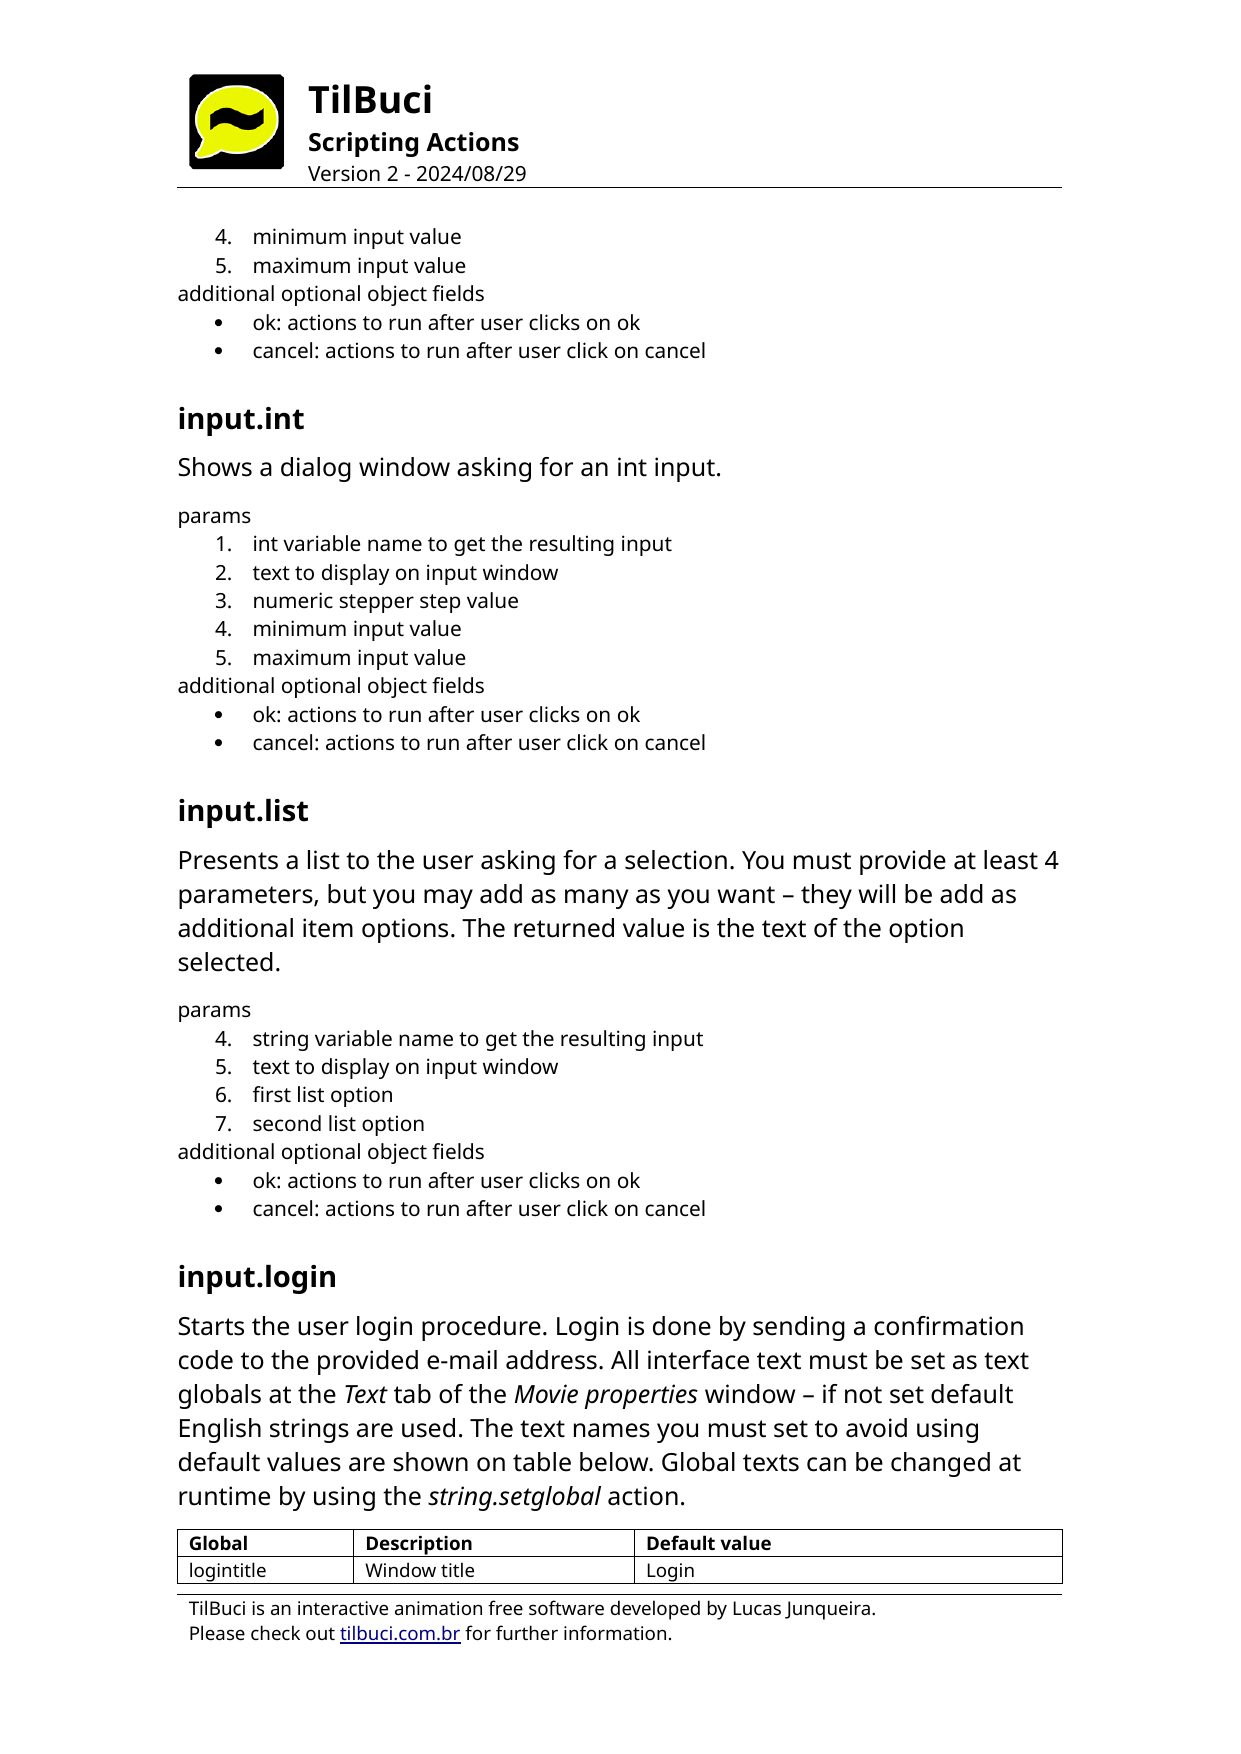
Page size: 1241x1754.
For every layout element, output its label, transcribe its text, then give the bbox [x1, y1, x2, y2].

list ok: actions to run after user clicks on ok [215, 700, 1063, 728]
list cancel: actions to run after user click on cancel [215, 728, 1063, 757]
subtitle input.int [177, 398, 1063, 438]
list additional optional object fields [177, 671, 1063, 700]
list maximum input value [215, 251, 1063, 279]
text Presents a list to the user asking for a selection. You must provide at least 4 parameters, but you may add as many as you want – they will be add as additional item options. The returned value is the text of the option selected. [177, 842, 1063, 978]
list additional optional object fields [177, 279, 1063, 308]
text Shows a dialog window asking for an int input. [177, 450, 1063, 484]
list text to display on input window [215, 1052, 1063, 1081]
subtitle input.login [177, 1256, 1063, 1296]
list int variable name to get the resulting input [215, 529, 1063, 558]
list text to display on input window [215, 558, 1063, 586]
list cancel: actions to run after user click on cancel [215, 1194, 1063, 1223]
list minimum input value [215, 614, 1063, 643]
list maximum input value [215, 643, 1063, 671]
list params [177, 501, 1063, 529]
table_cell Window title [354, 1557, 634, 1582]
list first list option [215, 1081, 1063, 1109]
list numeric stepper step value [215, 586, 1063, 614]
list additional optional object fields [177, 1137, 1063, 1166]
table_header Default value [635, 1530, 1062, 1556]
list minimum input value [215, 222, 1063, 251]
table_header Global [178, 1530, 353, 1556]
list params [177, 995, 1063, 1024]
list string variable name to get the resulting input [215, 1024, 1063, 1052]
table_header Description [354, 1530, 634, 1556]
list ok: actions to run after user clicks on ok [215, 1166, 1063, 1194]
list cancel: actions to run after user click on cancel [215, 336, 1063, 364]
table_cell logintitle [178, 1557, 353, 1582]
list ok: actions to run after user clicks on ok [215, 308, 1063, 336]
text Starts the user login procedure. Login is done by sending a confirmation code to the provided e-mail address. All interface text must be set as text globals at the Text tab of the Movie properties window – if not set default English strings are used. The text names you must set to avoid using default values are shown on table below. Global texts can be changed at runtime by using the string.setglobal action. [177, 1308, 1063, 1513]
list second list option [215, 1109, 1063, 1137]
table_cell Login [635, 1557, 1062, 1582]
subtitle input.list [177, 790, 1063, 830]
